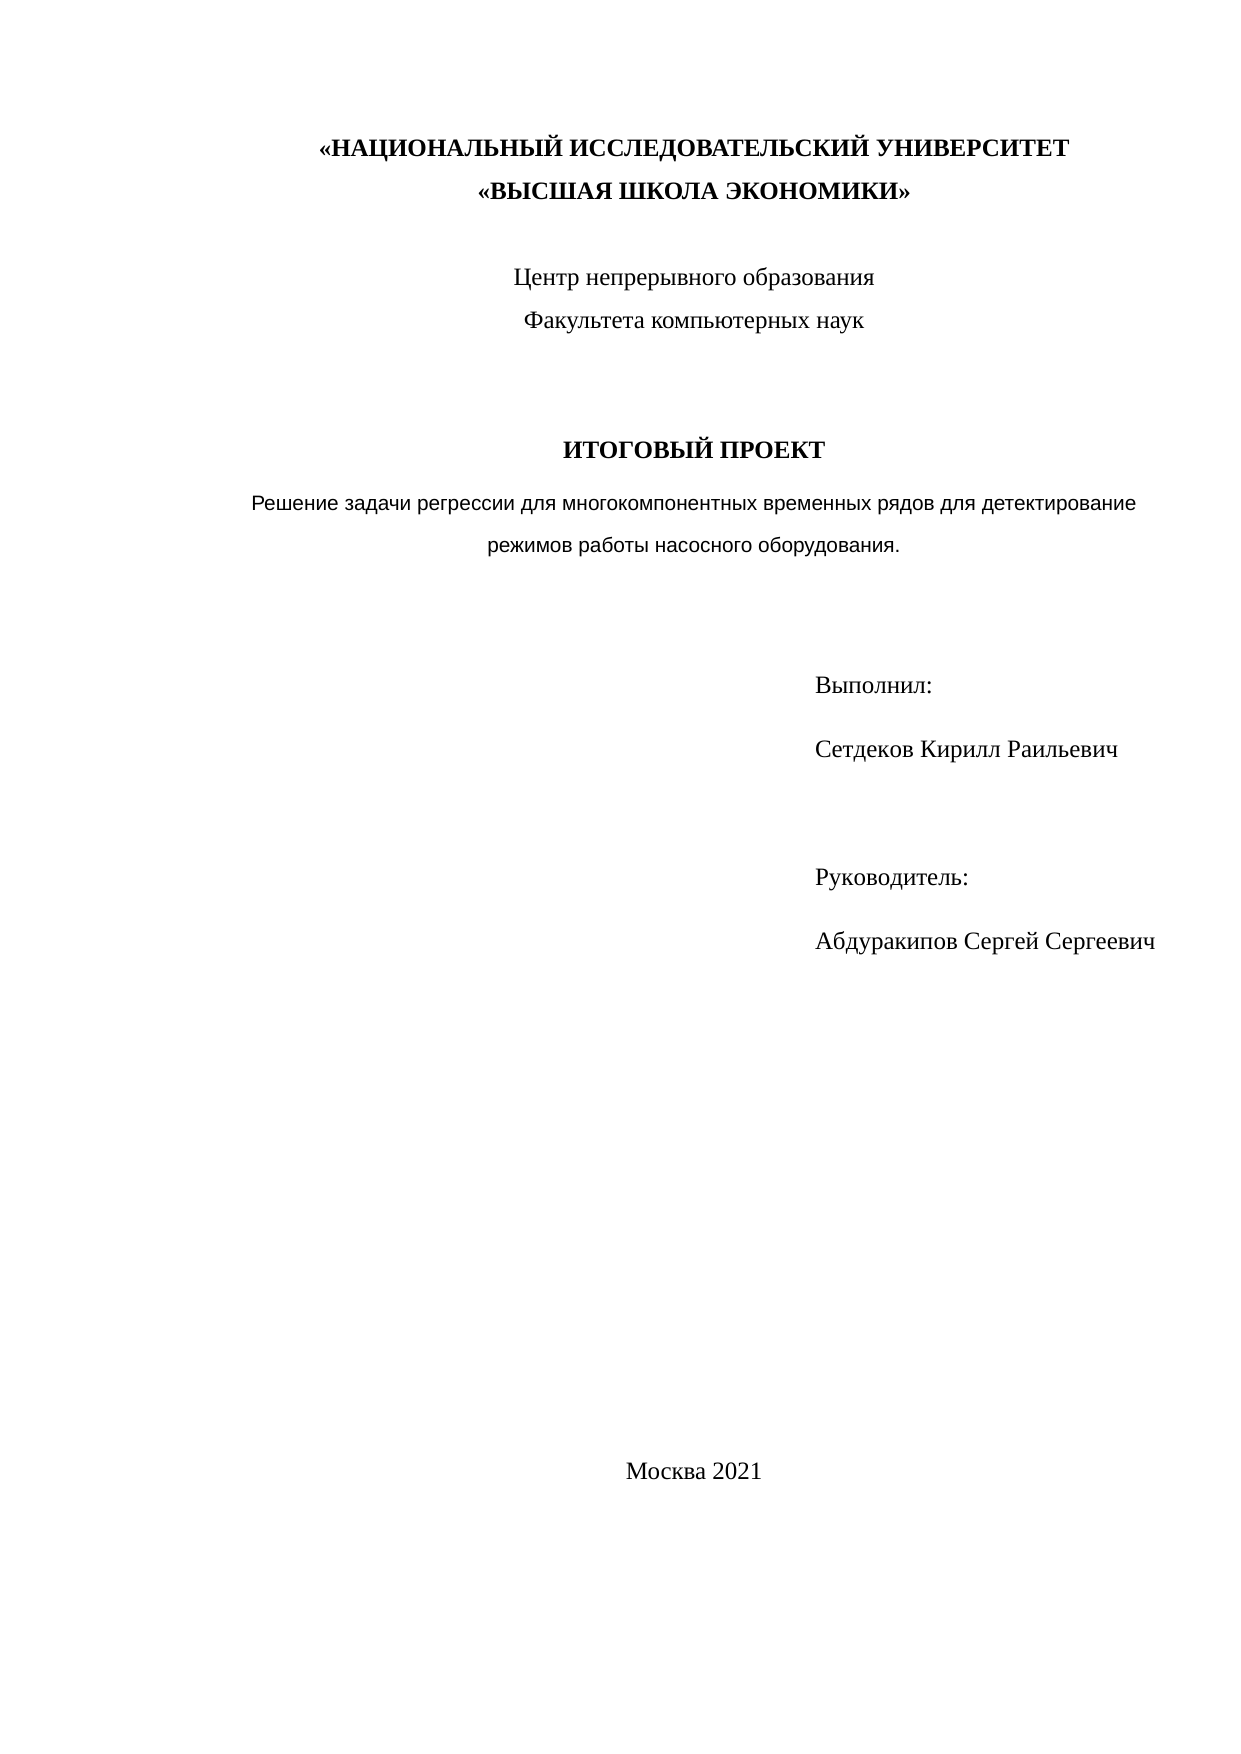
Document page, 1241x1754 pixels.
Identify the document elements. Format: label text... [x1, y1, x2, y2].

table_header Выполнил: Сетдеков Кирилл Раильевич [804, 671, 1181, 798]
text «НАЦИОНАЛЬНЫЙ ИССЛЕДОВАТЕЛЬСКИЙ УНИВЕРСИТЕТ [207, 133, 1181, 162]
subtitle Центр непрерывного образования [207, 262, 1181, 291]
table_cell [207, 799, 803, 862]
text ИТОГОВЫЙ ПРОЕКТ [207, 435, 1181, 463]
table_header [207, 671, 803, 798]
text «ВЫСШАЯ ШКОЛА ЭКОНОМИКИ» [207, 176, 1181, 205]
table_cell [804, 799, 1181, 862]
table_cell [207, 862, 803, 1025]
subtitle Факультета компьютерных наук [207, 305, 1181, 334]
table_cell Руководитель: Абдуракипов Сергей Сергеевич [804, 862, 1181, 1025]
text Москва 2021 [207, 1456, 1181, 1485]
text Решение задачи регрессии для многокомпонентных временных рядов для детектирование режимов работы насосного оборудования. [207, 490, 1181, 557]
